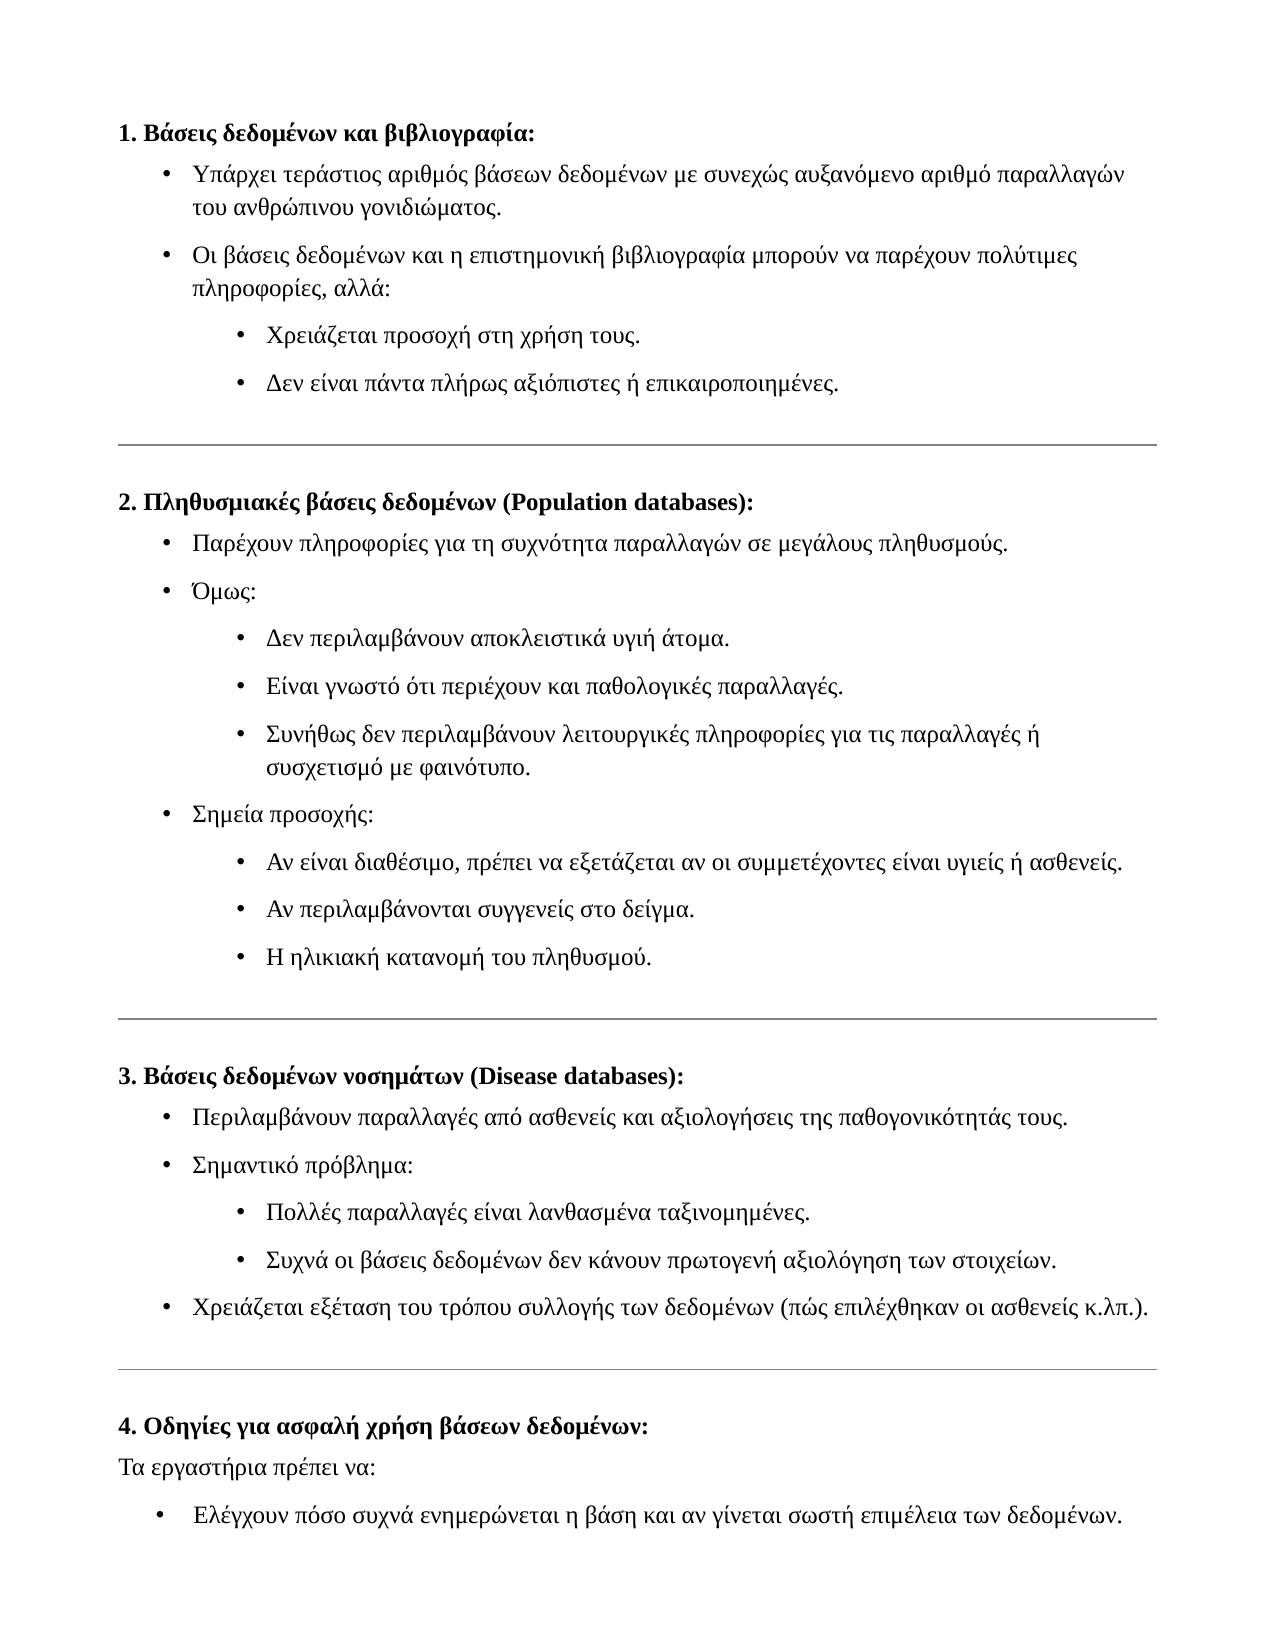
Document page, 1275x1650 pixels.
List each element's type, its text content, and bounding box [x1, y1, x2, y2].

list Πολλές παραλλαγές είναι λανθασμένα ταξινομημένες. [236, 1197, 1157, 1226]
list Παρέχουν πληροφορίες για τη συχνότητα παραλλαγών σε μεγάλους πληθυσμούς. [162, 528, 1157, 557]
list Δεν είναι πάντα πλήρως αξιόπιστες ή επικαιροποιημένες. [236, 368, 1157, 397]
list Περιλαμβάνουν παραλλαγές από ασθενείς και αξιολογήσεις της παθογονικότητάς τους. [162, 1102, 1157, 1131]
list Η ηλικιακή κατανομή του πληθυσμού. [236, 942, 1157, 971]
text Τα εργαστήρια πρέπει να: [118, 1452, 1157, 1481]
list Όμως: [162, 576, 1157, 604]
subtitle 2. Πληθυσμιακές βάσεις δεδομένων (Population databases): [118, 487, 1157, 516]
list Υπάρχει τεράστιος αριθμός βάσεων δεδομένων με συνεχώς αυξανόμενο αριθμό παραλλαγών του ανθρώπινου γονιδιώματος. [162, 159, 1157, 221]
list Συχνά οι βάσεις δεδομένων δεν κάνουν πρωτογενή αξιολόγηση των στοιχείων. [236, 1245, 1157, 1274]
subtitle 4. Οδηγίες για ασφαλή χρήση βάσεων δεδομένων: [118, 1411, 1157, 1440]
list Συνήθως δεν περιλαμβάνουν λειτουργικές πληροφορίες για τις παραλλαγές ή συσχετισμό με φαινότυπο. [236, 719, 1157, 780]
list Χρειάζεται εξέταση του τρόπου συλλογής των δεδομένων (πώς επιλέχθηκαν οι ασθενείς κ.λπ.). [162, 1292, 1157, 1321]
list Αν περιλαμβάνονται συγγενείς στο δείγμα. [236, 894, 1157, 923]
list Χρειάζεται προσοχή στη χρήση τους. [236, 321, 1157, 349]
list Είναι γνωστό ότι περιέχουν και παθολογικές παραλλαγές. [236, 671, 1157, 700]
list Δεν περιλαμβάνουν αποκλειστικά υγιή άτομα. [236, 623, 1157, 652]
list Αν είναι διαθέσιμο, πρέπει να εξετάζεται αν οι συμμετέχοντες είναι υγιείς ή ασθενείς. [236, 847, 1157, 876]
list Σημαντικό πρόβλημα: [162, 1150, 1157, 1178]
list Σημεία προσοχής: [162, 799, 1157, 828]
list Ελέγχουν πόσο συχνά ενημερώνεται η βάση και αν γίνεται σωστή επιμέλεια των δεδομένων. [156, 1500, 1157, 1529]
subtitle 1. Βάσεις δεδομένων και βιβλιογραφία: [118, 118, 1157, 147]
subtitle 3. Βάσεις δεδομένων νοσημάτων (Disease databases): [118, 1061, 1157, 1089]
list Οι βάσεις δεδομένων και η επιστημονική βιβλιογραφία μπορούν να παρέχουν πολύτιμες πληροφορίες, αλλά: [162, 240, 1157, 302]
